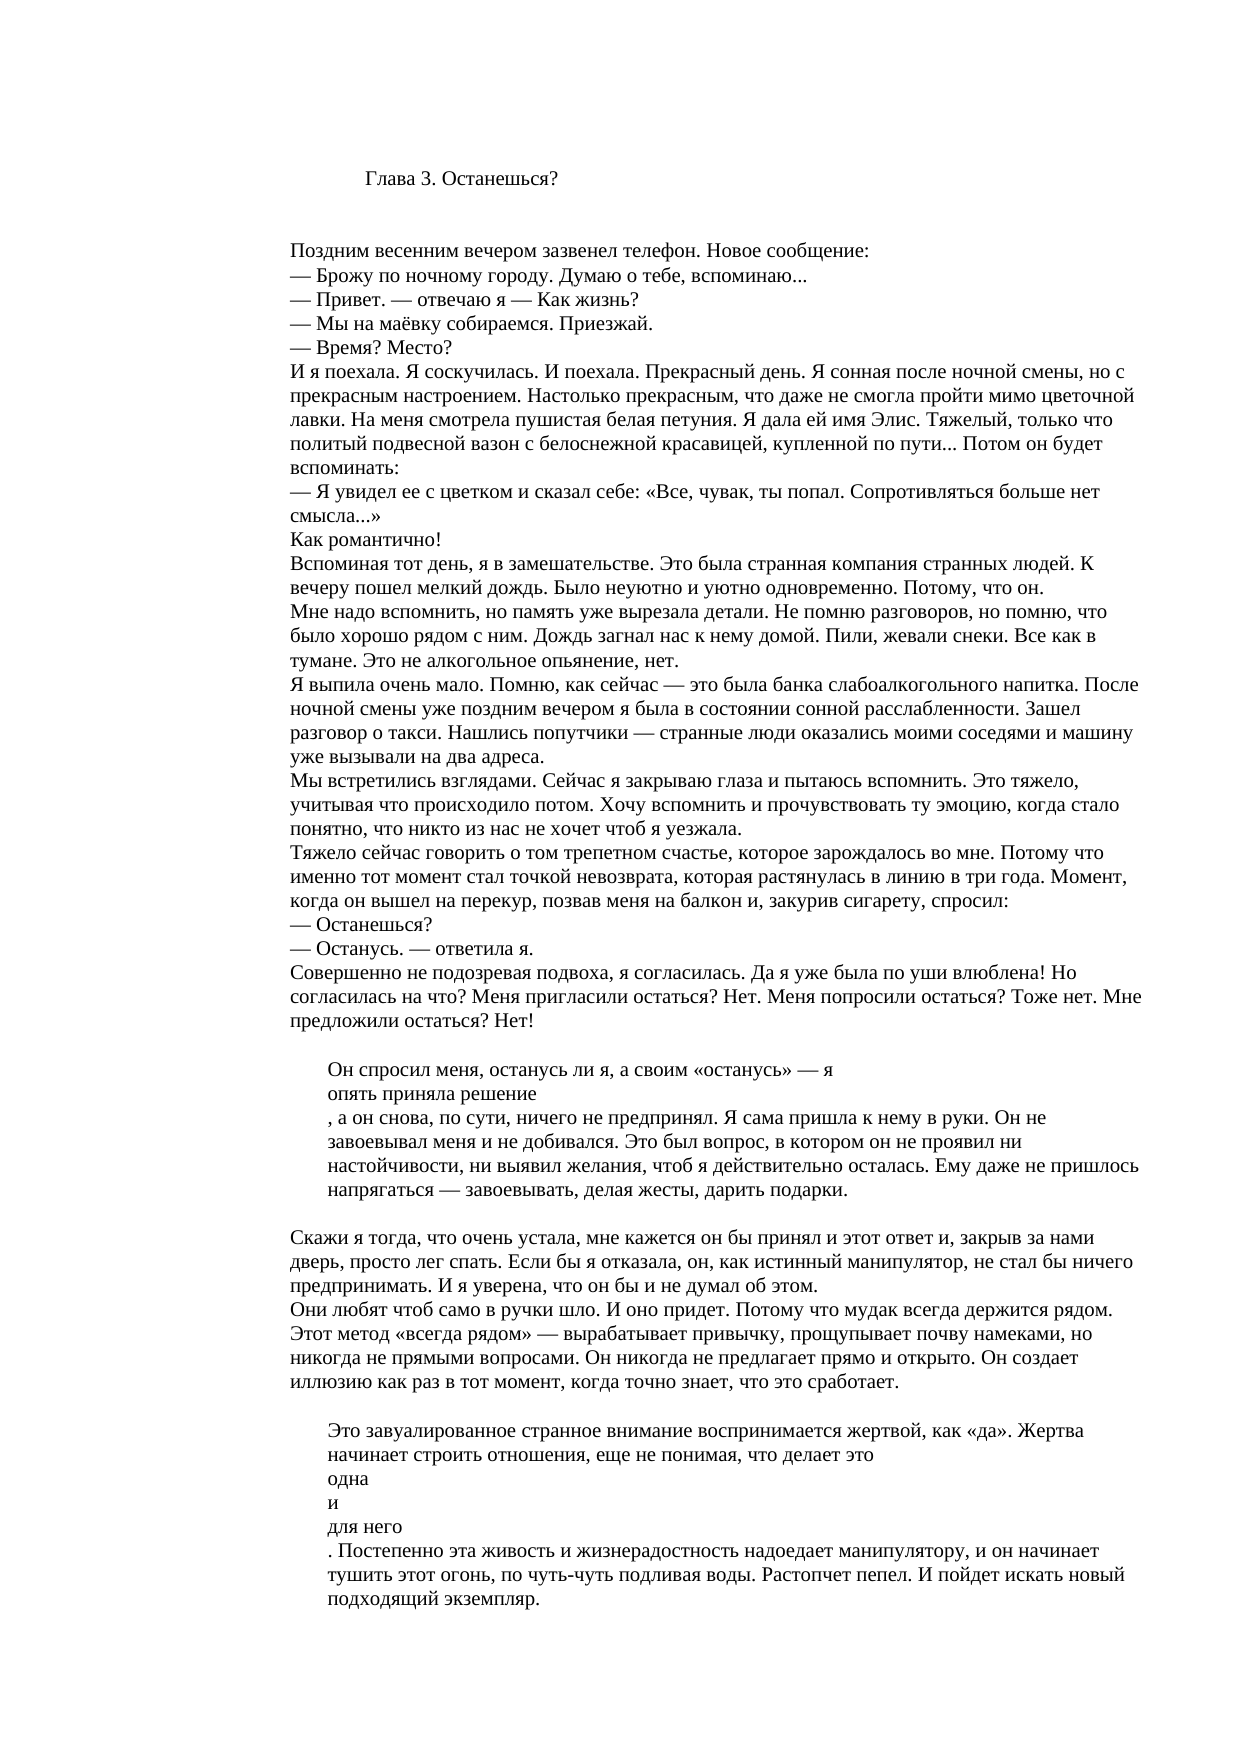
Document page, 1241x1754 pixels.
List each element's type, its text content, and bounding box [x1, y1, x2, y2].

text — Привет. — отвечаю я — Как жизнь? [290, 287, 1152, 311]
text одна [327, 1466, 1152, 1490]
text Совершенно не подозревая подвоха, я согласилась. Да я уже была по уши влюблена! Но согласилась на что? Меня пригласили остаться? Нет. Меня попросили остаться? Тоже нет. Мне предложили остаться? Нет! [290, 960, 1152, 1032]
text Скажи я тогда, что очень устала, мне кажется он бы принял и этот ответ и, закрыв за нами дверь, просто лег спать. Если бы я отказала, он, как истинный манипулятор, не стал бы ничего предпринимать. И я уверена, что он бы и не думал об этом. [290, 1225, 1152, 1297]
text — Время? Место? [290, 335, 1152, 359]
text Тяжело сейчас говорить о том трепетном счастье, которое зарождалось во мне. Потому что именно тот момент стал точкой невозврата, которая растянулась в линию в три года. Момент, когда он вышел на перекур, позвав меня на балкон и, закурив сигарету, спросил: [290, 840, 1152, 912]
text и [327, 1490, 1152, 1514]
text Поздним весенним вечером зазвенел телефон. Новое сообщение: [290, 238, 1152, 262]
text Глава 3. Останешься? [365, 166, 1152, 190]
text Они любят чтоб само в ручки шло. И оно придет. Потому что мудак всегда держится рядом. Этот метод «всегда рядом» — вырабатывает привычку, прощупывает почву намеками, но никогда не прямыми вопросами. Он никогда не предлагает прямо и открыто. Он создает иллюзию как раз в тот момент, когда точно знает, что это сработает. [290, 1297, 1152, 1393]
text Я выпила очень мало. Помню, как сейчас — это была банка слабоалкогольного напитка. После ночной смены уже поздним вечером я была в состоянии сонной расслабленности. Зашел разговор о такси. Нашлись попутчики — странные люди оказались моими соседями и машину уже вызывали на два адреса. [290, 672, 1152, 768]
text — Останусь. — ответила я. [290, 936, 1152, 960]
text Вспоминая тот день, я в замешательстве. Это была странная компания странных людей. К вечеру пошел мелкий дождь. Было неуютно и уютно одновременно. Потому, что он. [290, 551, 1152, 599]
text . Постепенно эта живость и жизнерадостность надоедает манипулятору, и он начинает тушить этот огонь, по чуть-чуть подливая воды. Растопчет пепел. И пойдет искать новый подходящий экземпляр. [327, 1538, 1152, 1610]
text — Мы на маёвку собираемся. Приезжай. [290, 311, 1152, 335]
text И я поехала. Я соскучилась. И поехала. Прекрасный день. Я сонная после ночной смены, но с прекрасным настроением. Настолько прекрасным, что даже не смогла пройти мимо цветочной лавки. На меня смотрела пушистая белая петуния. Я дала ей имя Элис. Тяжелый, только что политый подвесной вазон с белоснежной красавицей, купленной по пути... Потом он будет вспоминать: [290, 359, 1152, 479]
text Мне надо вспомнить, но память уже вырезала детали. Не помню разговоров, но помню, что было хорошо рядом с ним. Дождь загнал нас к нему домой. Пили, жевали снеки. Все как в тумане. Это не алкогольное опьянение, нет. [290, 599, 1152, 672]
text — Я увидел ее с цветком и сказал себе: «Все, чувак, ты попал. Сопротивляться больше нет смысла...» [290, 479, 1152, 527]
text — Останешься? [290, 912, 1152, 936]
text Мы встретились взглядами. Сейчас я закрываю глаза и пытаюсь вспомнить. Это тяжело, учитывая что происходило потом. Хочу вспомнить и прочувствовать ту эмоцию, когда стало понятно, что никто из нас не хочет чтоб я уезжала. [290, 768, 1152, 840]
text , а он снова, по сути, ничего не предпринял. Я сама пришла к нему в руки. Он не завоевывал меня и не добивался. Это был вопрос, в котором он не проявил ни настойчивости, ни выявил желания, чтоб я действительно осталась. Ему даже не пришлось напрягаться — завоевывать, делая жесты, дарить подарки. [327, 1105, 1152, 1201]
text Как романтично! [290, 527, 1152, 551]
text Это завуалированное странное внимание воспринимается жертвой, как «да». Жертва начинает строить отношения, еще не понимая, что делает это [327, 1417, 1152, 1466]
text опять приняла решение [327, 1081, 1152, 1105]
text Он спросил меня, останусь ли я, а своим «останусь» — я [327, 1057, 1152, 1081]
text для него [327, 1514, 1152, 1538]
text — Брожу по ночному городу. Думаю о тебе, вспоминаю... [290, 262, 1152, 287]
